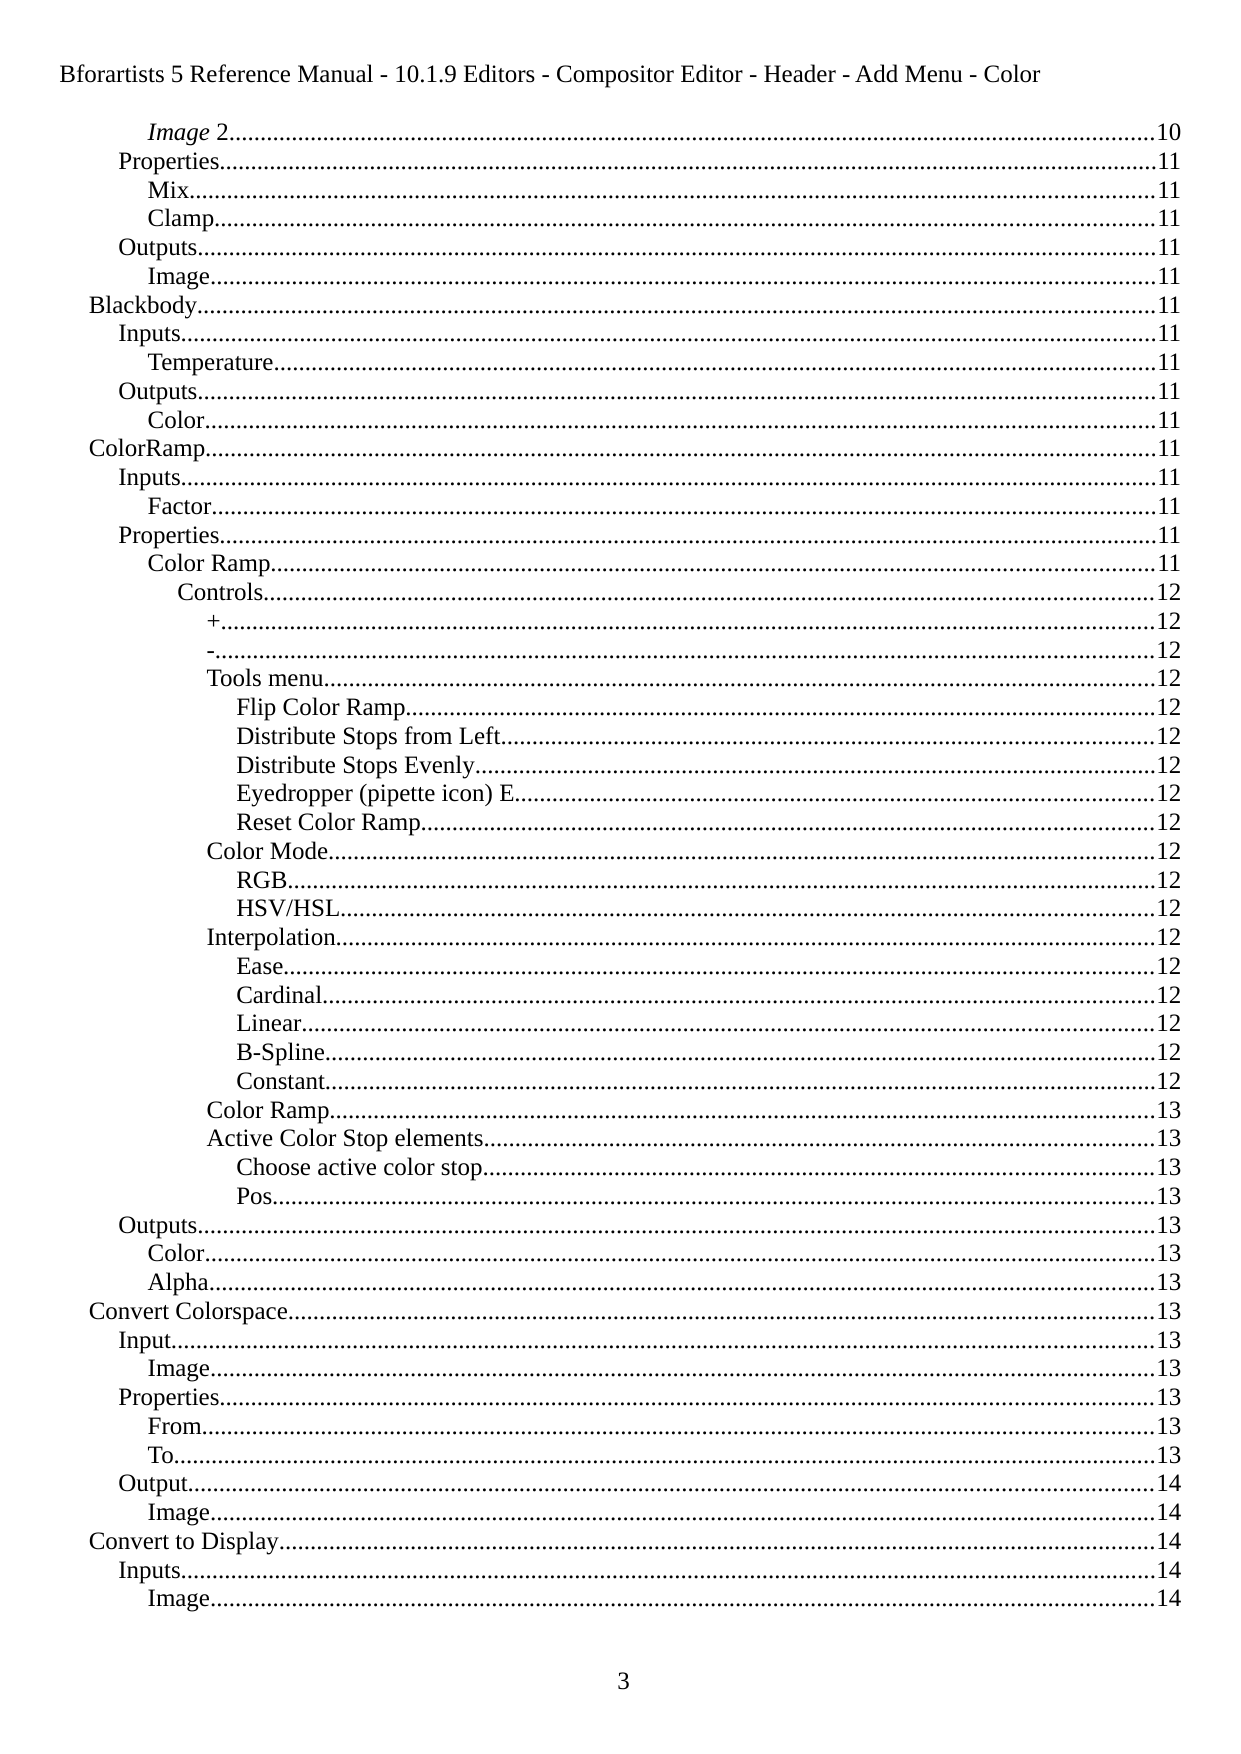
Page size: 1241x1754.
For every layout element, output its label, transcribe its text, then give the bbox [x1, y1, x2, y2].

text Linear 12 [236, 1008, 1181, 1037]
text Image 14 [147, 1583, 1181, 1612]
text RGB 12 [236, 865, 1181, 893]
text Outputs 11 [118, 232, 1181, 261]
text Output 14 [118, 1468, 1181, 1497]
text Convert Colorspace 13 [88, 1296, 1181, 1325]
text Clamp 11 [147, 203, 1181, 232]
text Controls 12 [177, 577, 1181, 606]
text HSV/HSL 12 [236, 893, 1181, 922]
text Color 11 [147, 405, 1181, 433]
text Inputs 14 [118, 1555, 1181, 1583]
text Color Ramp 13 [206, 1095, 1181, 1123]
text Reset Color Ramp 12 [236, 807, 1181, 836]
text Distribute Stops from Left 12 [236, 721, 1181, 750]
text B-Spline 12 [236, 1037, 1181, 1066]
text Ease 12 [236, 951, 1181, 980]
text Outputs 11 [118, 376, 1181, 405]
text Image 11 [147, 261, 1181, 290]
text Image 14 [147, 1497, 1181, 1526]
text Distribute Stops Evenly 12 [236, 750, 1181, 778]
text - 12 [206, 635, 1181, 663]
text To 13 [147, 1440, 1181, 1468]
text Pos 13 [236, 1181, 1181, 1210]
text Eyedropper (pipette icon) E 12 [236, 778, 1181, 807]
text Tools menu 12 [206, 663, 1181, 692]
text Choose active color stop 13 [236, 1152, 1181, 1181]
text Properties 11 [118, 520, 1181, 548]
text Temperature 11 [147, 347, 1181, 376]
text Mix 11 [147, 175, 1181, 203]
text Color 13 [147, 1238, 1181, 1267]
text ColorRamp 11 [88, 433, 1181, 462]
text Properties 13 [118, 1382, 1181, 1411]
text Alpha 13 [147, 1267, 1181, 1296]
text Interpolation 12 [206, 922, 1181, 951]
text Inputs 11 [118, 318, 1181, 347]
text Outputs 13 [118, 1210, 1181, 1238]
text From 13 [147, 1411, 1181, 1440]
text Inputs 11 [118, 462, 1181, 491]
text Image 2 10 [147, 117, 1181, 146]
text Constant 12 [236, 1066, 1181, 1095]
text Input 13 [118, 1325, 1181, 1353]
text Factor 11 [147, 491, 1181, 520]
text Color Ramp 11 [147, 548, 1181, 577]
text Convert to Display 14 [88, 1526, 1181, 1555]
text Properties 11 [118, 146, 1181, 175]
text Active Color Stop elements 13 [206, 1123, 1181, 1152]
text Cardinal 12 [236, 980, 1181, 1008]
text Flip Color Ramp 12 [236, 692, 1181, 721]
text + 12 [206, 606, 1181, 635]
text Image 13 [147, 1353, 1181, 1382]
text Blackbody 11 [88, 290, 1181, 318]
text Color Mode 12 [206, 836, 1181, 865]
